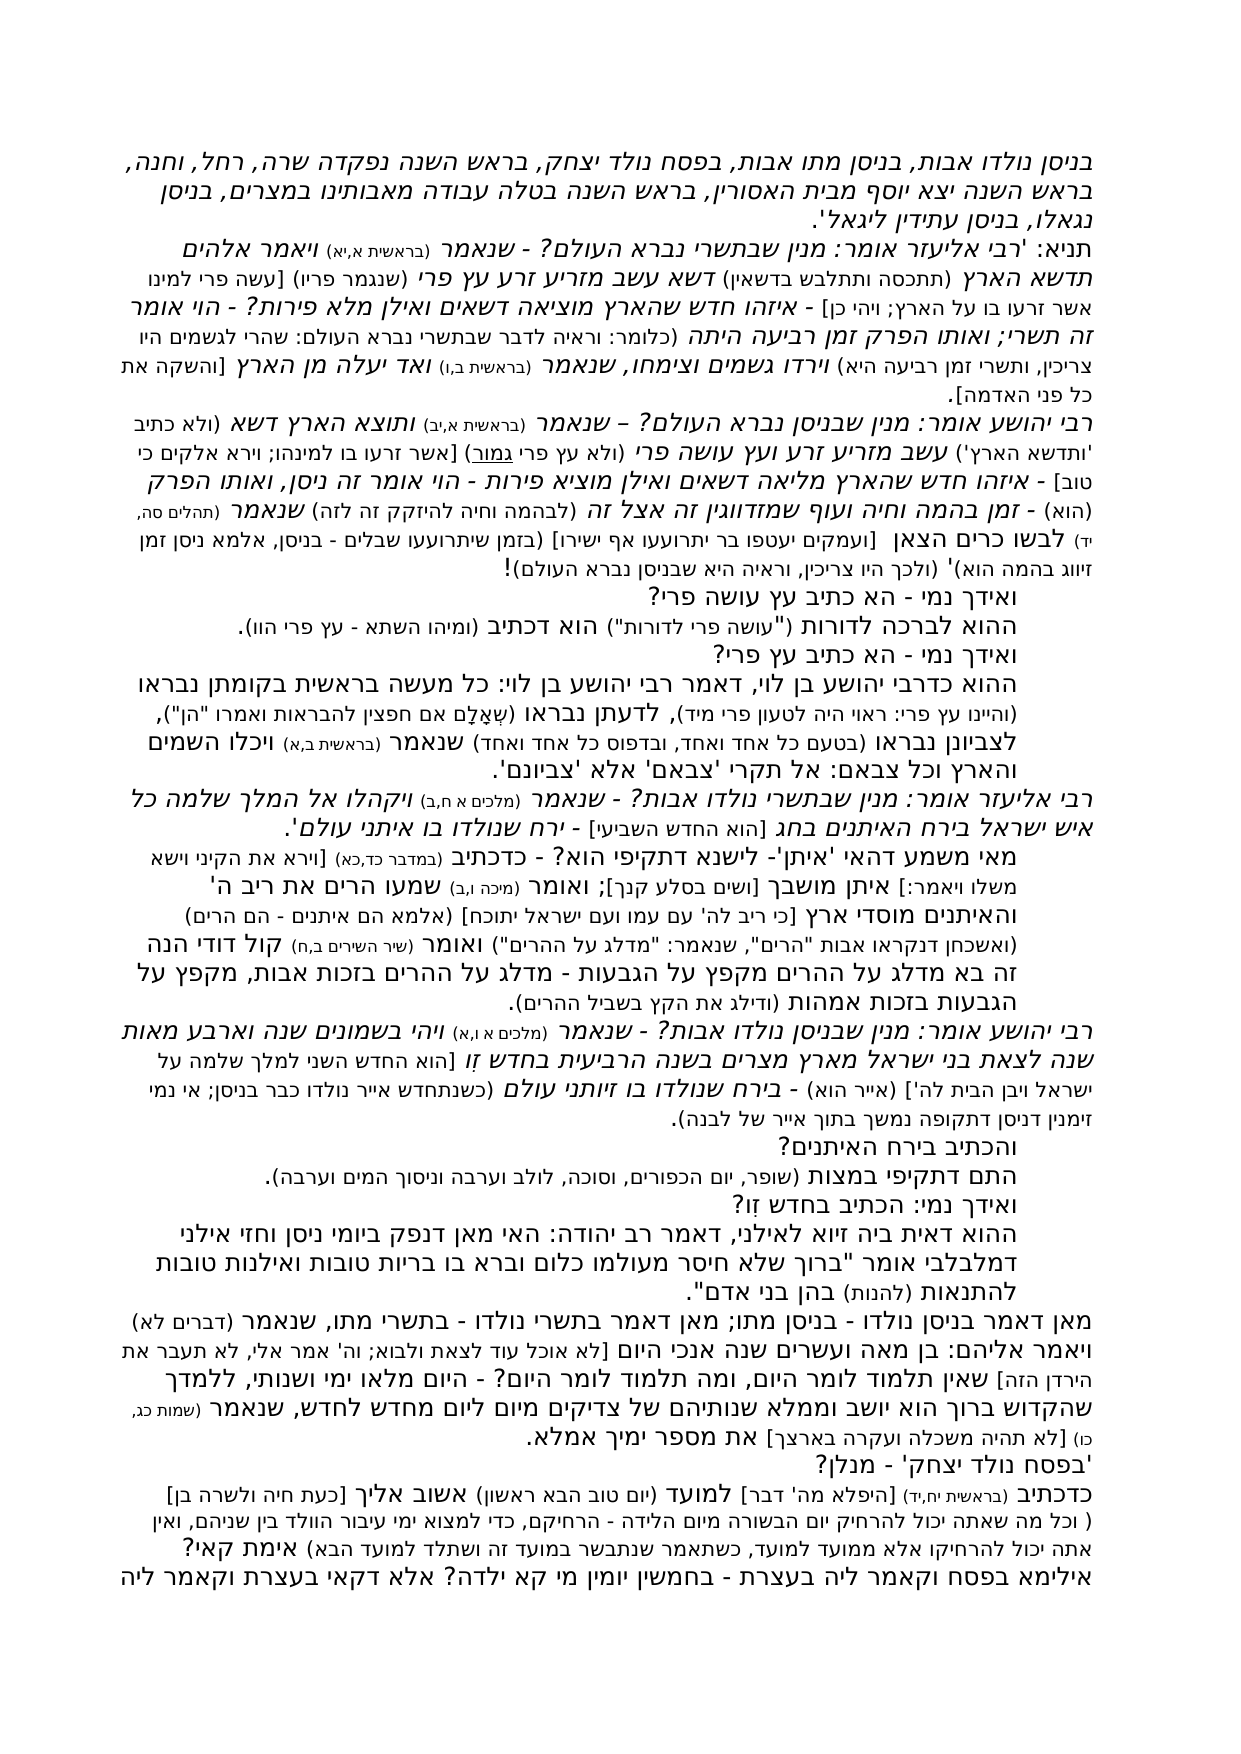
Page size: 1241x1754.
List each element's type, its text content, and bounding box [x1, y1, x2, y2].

text ואידך נמי: הכתיב בחדש זִו? [118, 1190, 1017, 1219]
text 'בפסח נולד יצחק' - מנלן? [118, 1451, 1092, 1480]
text ההוא לברכה לדורות ("עושה פרי לדורות") הוא דכתיב (ומיהו השתא - עץ פרי הוו). [118, 611, 1017, 640]
text רבי אליעזר אומר: מנין שבתשרי נולדו אבות? - שנאמר (מלכים א ח,ב) ויקהלו אל המלך שלמה כל איש ישראל בירח האיתנים בחג [הוא החדש השביעי] - ירח שנולדו בו איתני עולם'. [118, 785, 1092, 843]
text בניסן נולדו אבות, בניסן מתו אבות, בפסח נולד יצחק, בראש השנה נפקדה שרה, רחל, וחנה, בראש השנה יצא יוסף מבית האסורין, בראש השנה בטלה עבודה מאבותינו במצרים, בניסן נגאלו, בניסן עתידין ליגאל'. [118, 148, 1092, 234]
text ההוא כדרבי יהושע בן לוי, דאמר רבי יהושע בן לוי: כל מעשה בראשית בקומתן נבראו (והיינו עץ פרי: ראוי היה לטעון פרי מיד), לדעתן נבראו (שְאָלָם אם חפצין להבראות ואמרו "הן"), לצביונן נבראו (בטעם כל אחד ואחד, ובדפוס כל אחד ואחד) שנאמר (בראשית ב,א) ויכלו השמים והארץ וכל צבאם: אל תקרי 'צבאם' אלא 'צביונם'. [118, 669, 1017, 785]
text מאן דאמר בניסן נולדו - בניסן מתו; מאן דאמר בתשרי נולדו - בתשרי מתו, שנאמר (דברים לא) ויאמר אליהם: בן מאה ועשרים שנה אנכי היום [לא אוכל עוד לצאת ולבוא; וה' אמר אלי, לא תעבר את הירדן הזה] שאין תלמוד לומר היום, ומה תלמוד לומר היום? - היום מלאו ימי ושנותי, ללמדך שהקדוש ברוך הוא יושב וממלא שנותיהם של צדיקים מיום ליום מחדש לחדש, שנאמר (שמות כג,כו) [לא תהיה משכלה ועקרה בארצך] את מספר ימיך אמלא. [118, 1306, 1092, 1451]
text והכתיב בירח האיתנים? [118, 1132, 1017, 1161]
text ואידך נמי - הא כתיב עץ עושה פרי? [118, 582, 1017, 611]
text רבי יהושע אומר: מנין שבניסן נולדו אבות? - שנאמר (מלכים א ו,א) ויהי בשמונים שנה וארבע מאות שנה לצאת בני ישראל מארץ מצרים בשנה הרביעית בחדש זִו [הוא החדש השני למלך שלמה על ישראל ויבן הבית לה'] (אייר הוא) - בירח שנולדו בו זיותני עולם (כשנתחדש אייר נולדו כבר בניסן; אי נמי זימנין דניסן דתקופה נמשך בתוך אייר של לבנה). [118, 1016, 1092, 1132]
text ההוא דאית ביה זיוא לאילני, דאמר רב יהודה: האי מאן דנפק ביומי ניסן וחזי אילני דמלבלבי אומר "ברוך שלא חיסר מעולמו כלום וברא בו בריות טובות ואילנות טובות להתנאות (להנות) בהן בני אדם". [118, 1219, 1017, 1306]
text ואידך נמי - הא כתיב עץ פרי? [118, 640, 1017, 669]
text התם דתקיפי במצות (שופר, יום הכפורים, וסוכה, לולב וערבה וניסוך המים וערבה). [118, 1161, 1017, 1190]
text כדכתיב (בראשית יח,יד) [היפלא מה' דבר] למועד (יום טוב הבא ראשון) אשוב אליך [כעת חיה ולשרה בן] ( וכל מה שאתה יכול להרחיק יום הבשורה מיום הלידה - הרחיקם, כדי למצוא ימי עיבור הוולד בין שניהם, ואין אתה יכול להרחיקו אלא ממועד למועד, כשתאמר שנתבשר במועד זה ושתלד למועד הבא) אימת קאי? אילימא בפסח וקאמר ליה בעצרת - בחמשין יומין מי קא ילדה? אלא דקאי בעצרת וקאמר ליה [118, 1480, 1092, 1592]
text רבי יהושע אומר: מנין שבניסן נברא העולם? – שנאמר (בראשית א,יב) ותוצא הארץ דשא (ולא כתיב 'ותדשא הארץ') עשב מזריע זרע ועץ עושה פרי (ולא עץ פרי גמור) [אשר זרעו בו למינהו; וירא אלקים כי טוב] - איזהו חדש שהארץ מליאה דשאים ואילן מוציא פירות - הוי אומר זה ניסן, ואותו הפרק (הוא) - זמן בהמה וחיה ועוף שמזדווגין זה אצל זה (לבהמה וחיה להיזקק זה לזה) שנאמר (תהלים סה,יד) לבשו כרים הצאן [ועמקים יעטפו בר יתרועעו אף ישירו] (בזמן שיתרועעו שבלים - בניסן, אלמא ניסן זמן זיווג בהמה הוא)' (ולכך היו צריכין, וראיה היא שבניסן נברא העולם)! [118, 408, 1092, 582]
text תניא: 'רבי אליעזר אומר: מנין שבתשרי נברא העולם? - שנאמר (בראשית א,יא) ויאמר אלהים תדשא הארץ (תתכסה ותתלבש בדשאין) דשא עשב מזריע זרע עץ פרי (שנגמר פריו) [עשה פרי למינו אשר זרעו בו על הארץ; ויהי כן] - איזהו חדש שהארץ מוציאה דשאים ואילן מלא פירות? - הוי אומר זה תשרי; ואותו הפרק זמן רביעה היתה (כלומר: וראיה לדבר שבתשרי נברא העולם: שהרי לגשמים היו צריכין, ותשרי זמן רביעה היא) וירדו גשמים וצימחו, שנאמר (בראשית ב,ו) ואד יעלה מן הארץ [והשקה את כל פני האדמה]. [118, 234, 1092, 408]
text מאי משמע דהאי 'איתן'- לישנא דתקיפי הוא? - כדכתיב (במדבר כד,כא) [וירא את הקיני וישא משלו ויאמר:] איתן מושבך [ושים בסלע קנך]; ואומר (מיכה ו,ב) שמעו הרים את ריב ה' והאיתנים מוסדי ארץ [כי ריב לה' עם עמו ועם ישראל יתוכח] (אלמא הם איתנים - הם הרים) (ואשכחן דנקראו אבות "הרים", שנאמר: "מדלג על ההרים") ואומר (שיר השירים ב,ח) קול דודי הנה זה בא מדלג על ההרים מקפץ על הגבעות - מדלג על ההרים בזכות אבות, מקפץ על הגבעות בזכות אמהות (ודילג את הקץ בשביל ההרים). [118, 843, 1017, 1016]
